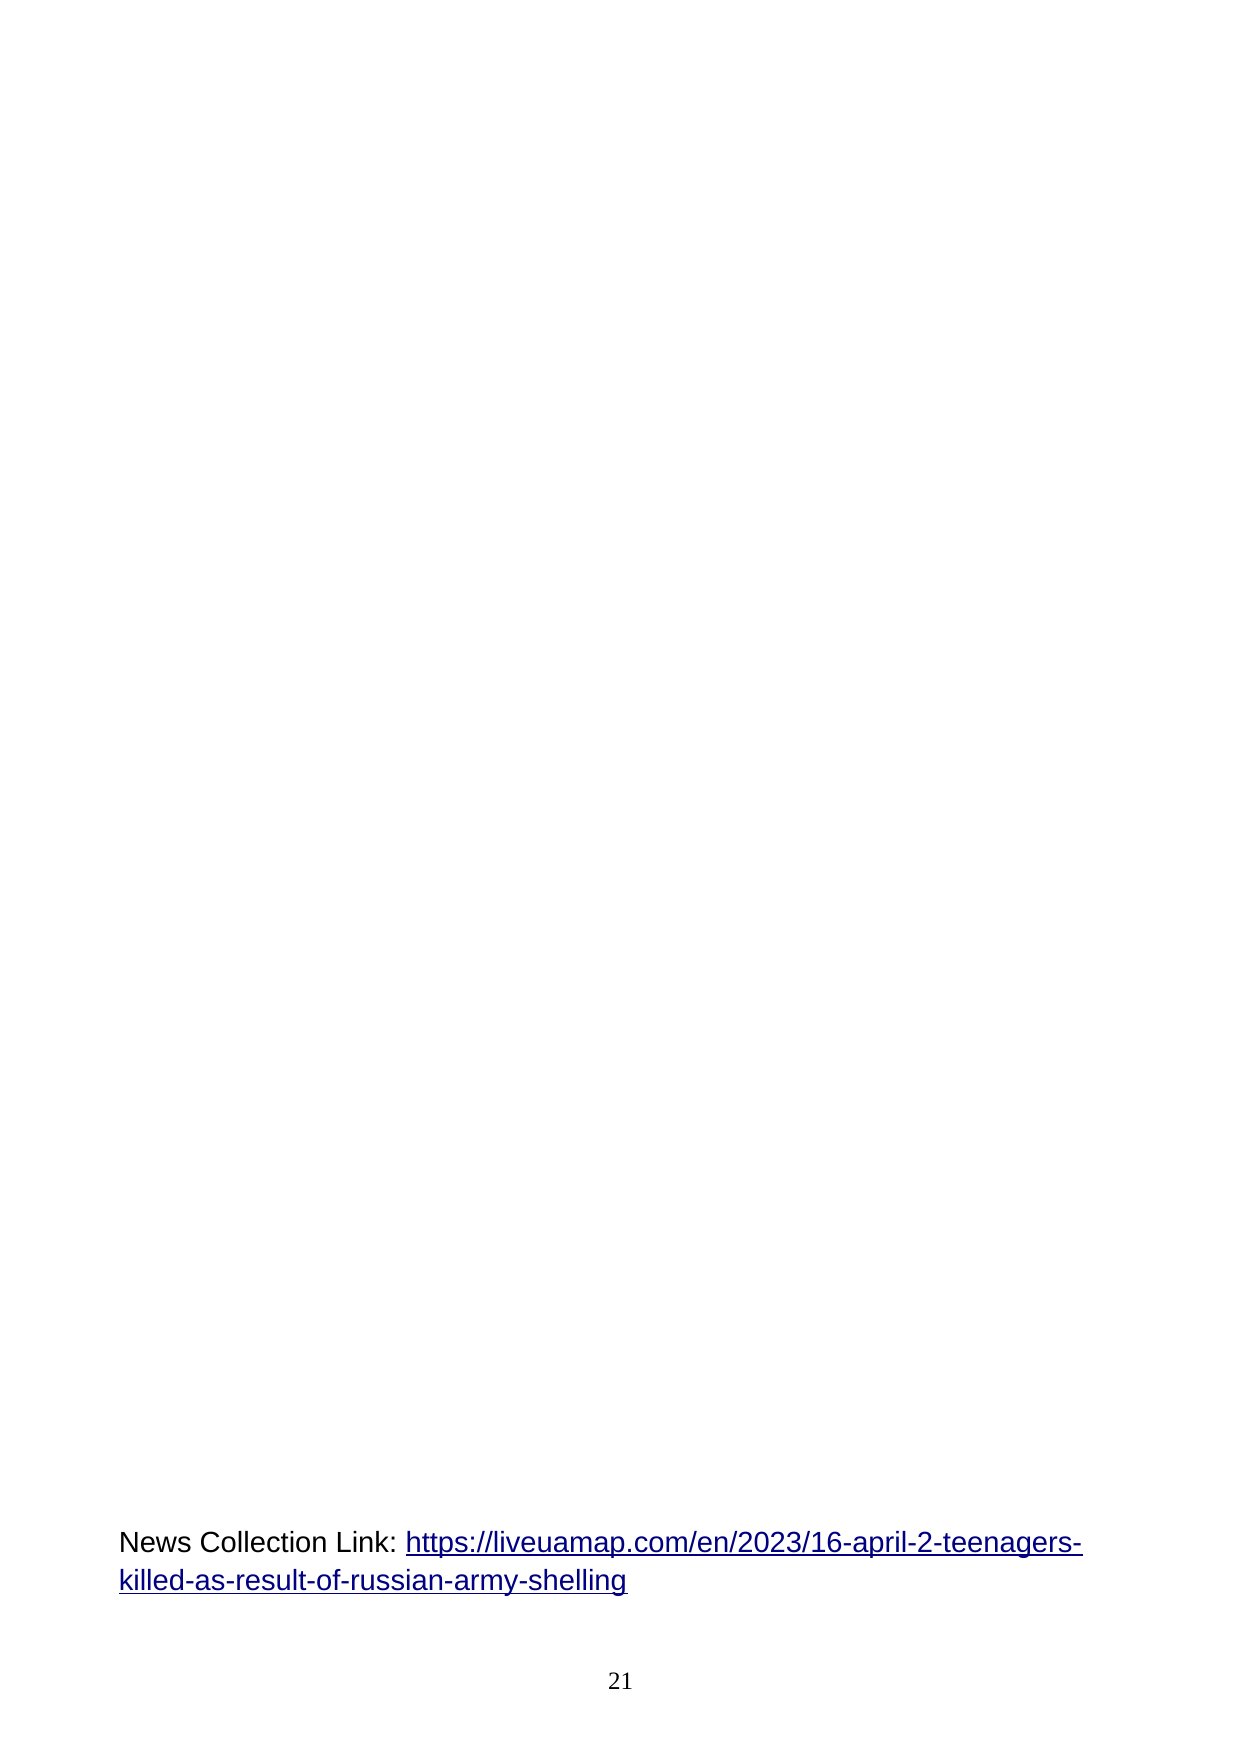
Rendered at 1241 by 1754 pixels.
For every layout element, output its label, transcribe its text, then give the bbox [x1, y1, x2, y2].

text News Collection Link: https://liveuamap.com/en/2023/16-april-2-teenagers-killed-as-result-of-russian-army-shelling [118, 118, 1122, 1597]
